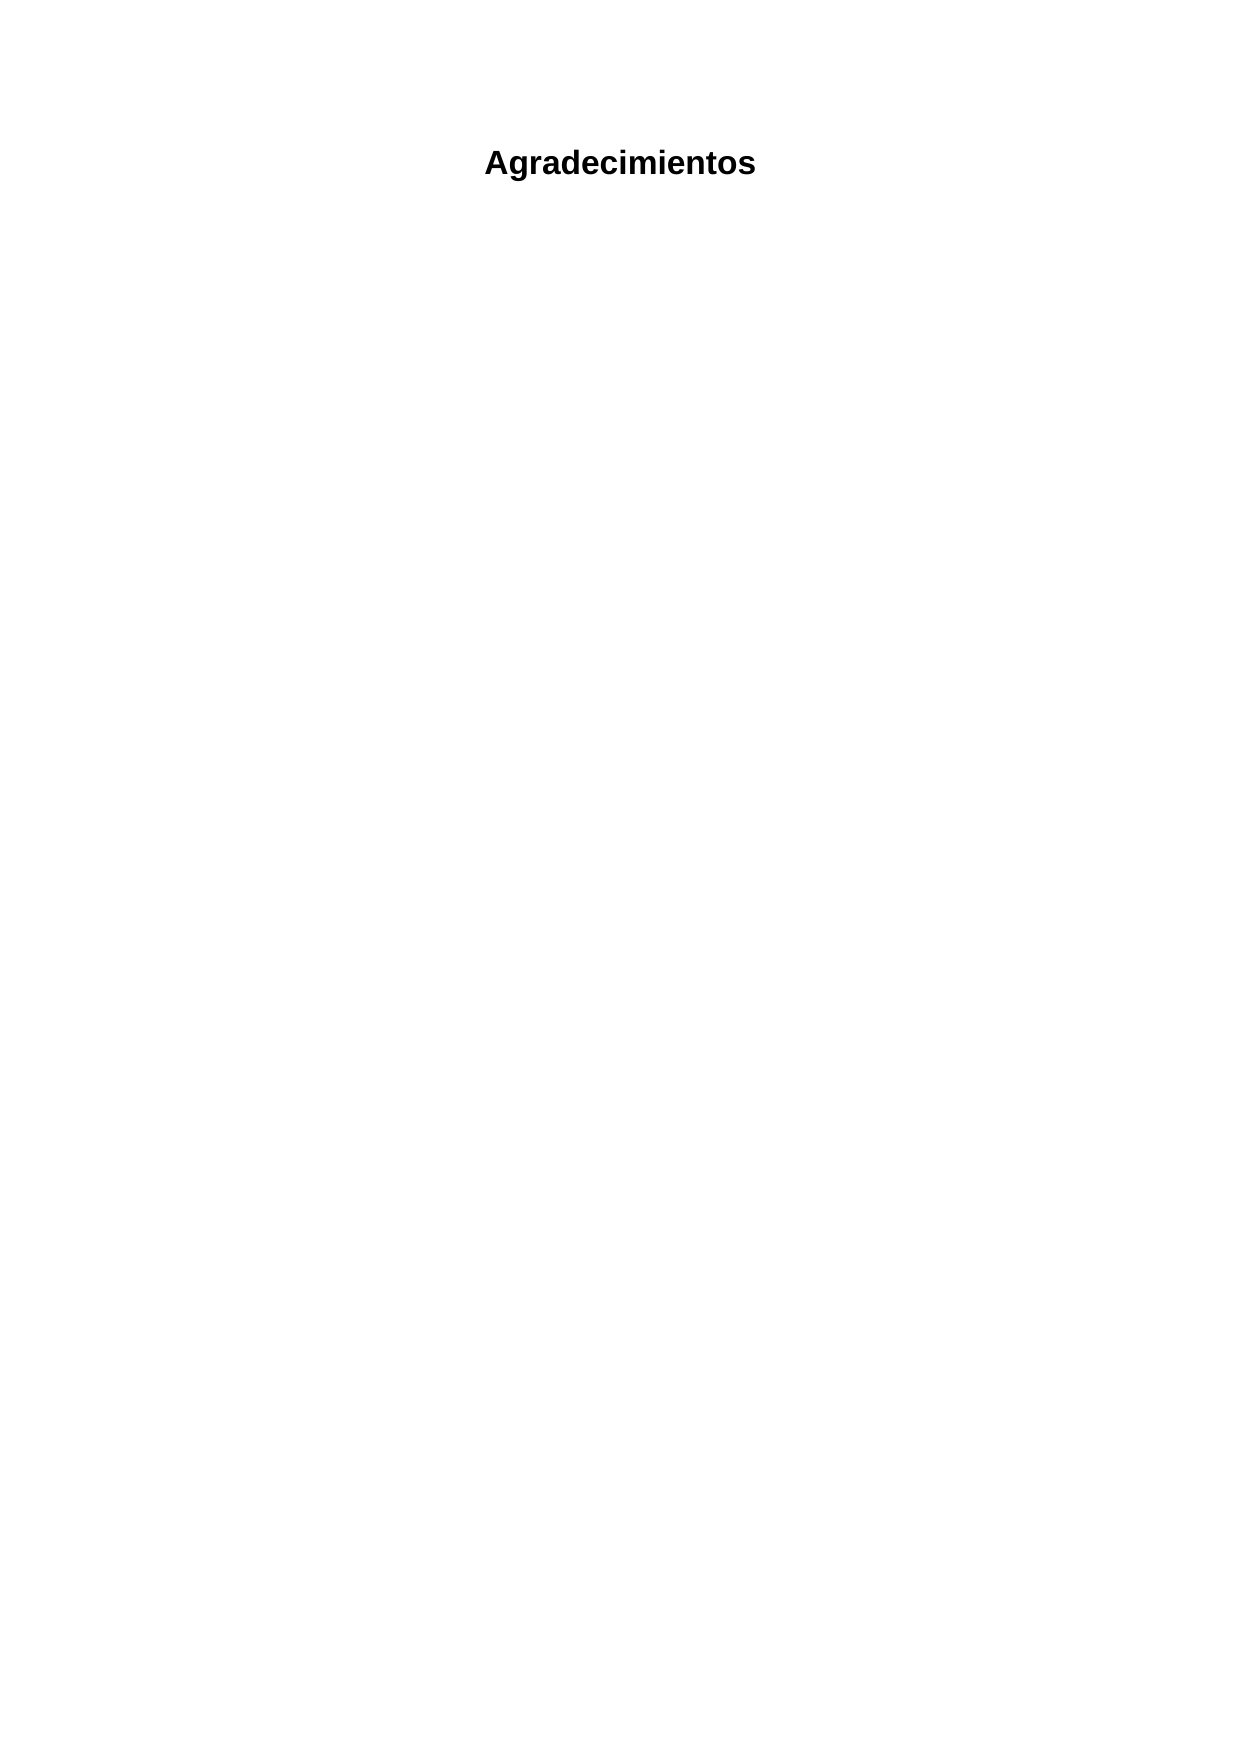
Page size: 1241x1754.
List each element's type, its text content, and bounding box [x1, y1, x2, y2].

subtitle Agradecimientos [118, 143, 1122, 182]
